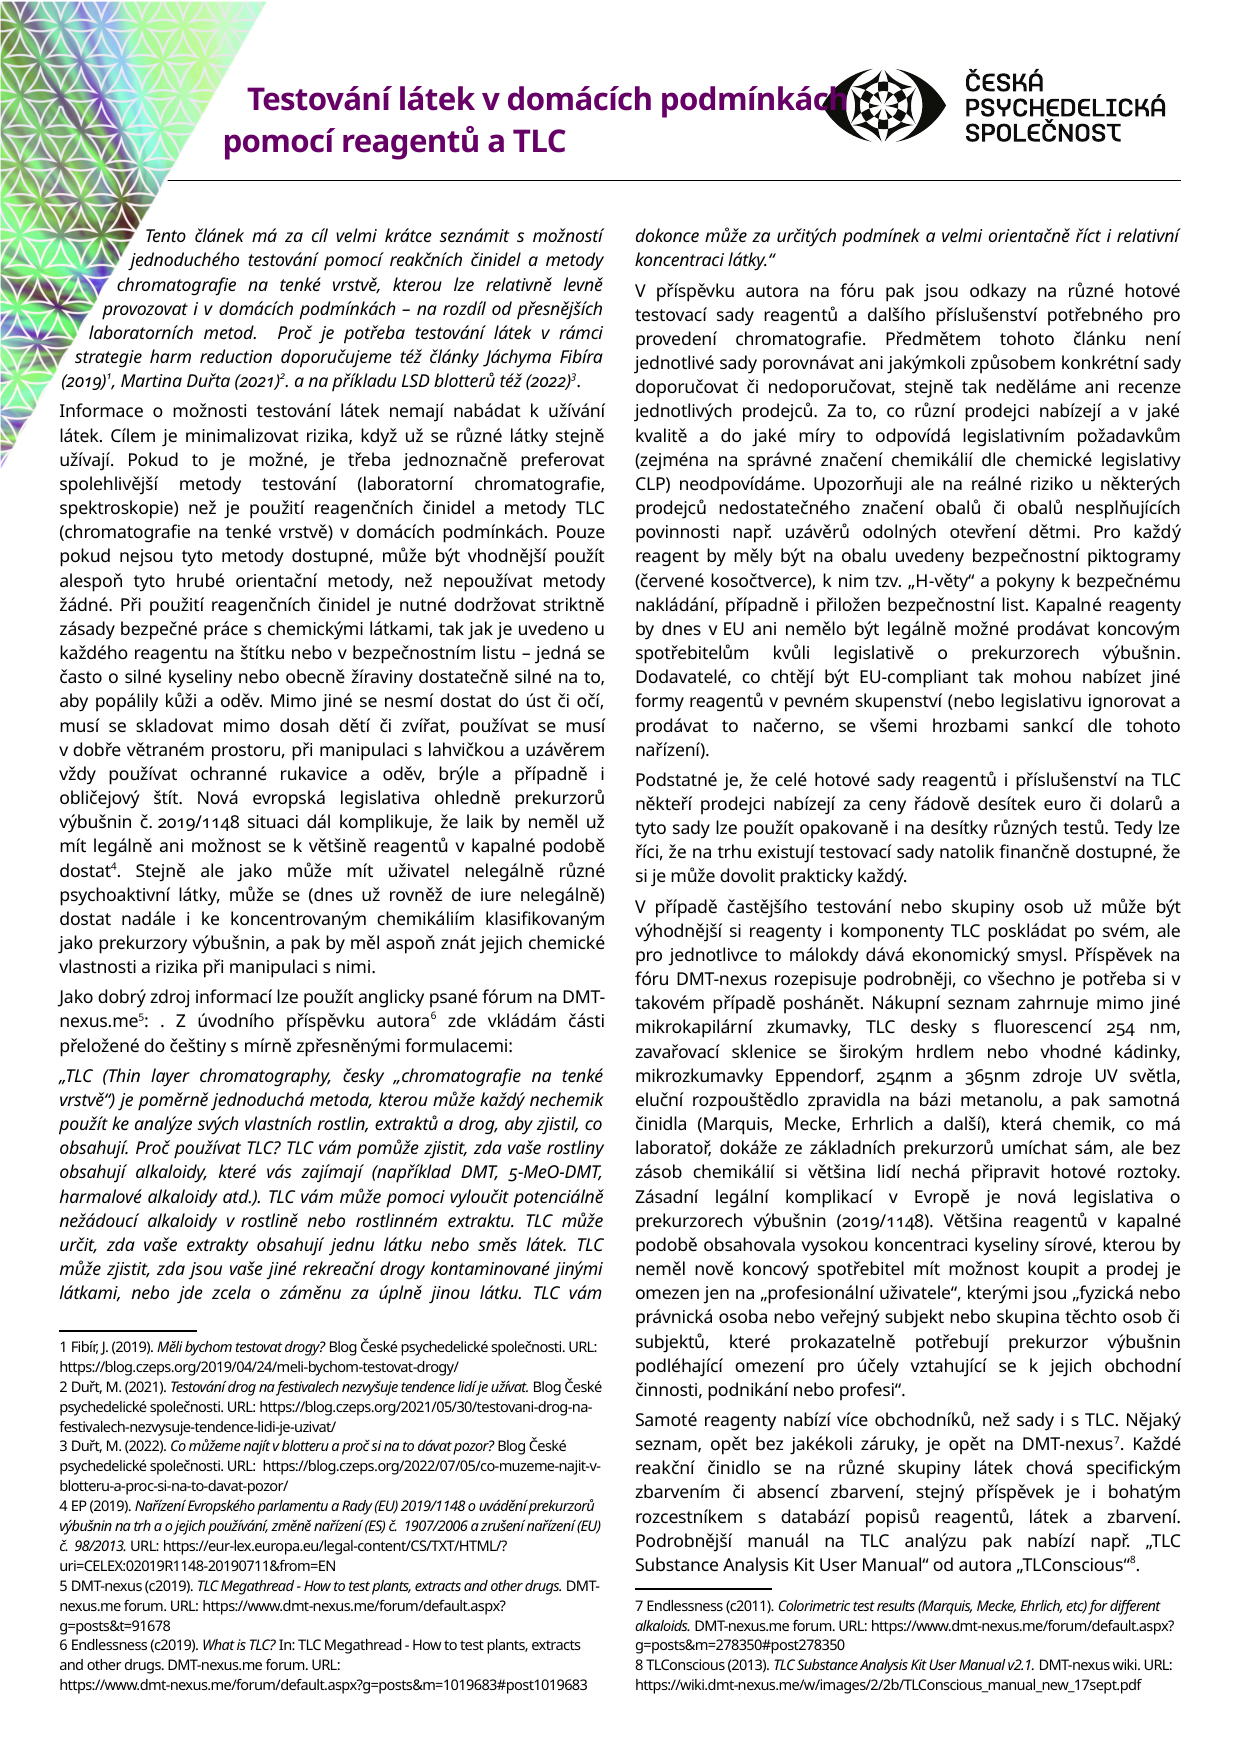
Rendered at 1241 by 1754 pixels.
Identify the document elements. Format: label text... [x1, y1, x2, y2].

text DMT-nexus (c2019). TLC Megathread - How to test plants, extracts and other drugs. DMT-nexus.me forum. URL: https://www.dmt-nexus.me/forum/default.aspx?g=posts&t=91678 [59, 1576, 605, 1635]
text Jako dobrý zdroj informací lze použít anglicky psané fórum na DMT-nexus.me: . Z úvodního příspěvku autora zde vkládám části přeložené do češtiny s mírně zpřesněnými formulacemi: [59, 1106, 605, 1178]
text Endlessness (c2011). Colorimetric test results (Marquis, Mecke, Ehrlich, etc) for different alkaloids. DMT-nexus.me forum. URL: https://www.dmt-nexus.me/forum/default.aspx?g=posts&m=278350#post278350 [635, 1635, 1181, 1695]
text Informace o možnosti testování látek nemají nabádat k užívání látek. Cílem je minimalizovat rizika, když už se různé látky stejně užívají. Pokud to je možné, je třeba jednoznačně preferovat spolehlivější metody testování (laboratorní chromatografie, spektroskopie) než je použití reagenčních činidel a metody TLC (chromatografie na tenké vrstvě) v domácích podmínkách. Pouze pokud nejsou tyto metody dostupné, může být vhodnější použít alespoň tyto hrubé orientační metody, než nepoužívat metody žádné. Při použití reagenčních činidel je nutné dodržovat striktně zásady bezpečné práce s chemickými látkami, tak jak je uvedeno u každého reagentu na štítku nebo v bezpečnostním listu – jedná se často o silné kyseliny nebo obecně žíraviny dostatečně silné na to, aby popálily kůži a oděv. Mimo jiné se nesmí dostat do úst či očí, musí se skladovat mimo dosah dětí či zvířat, používat se musí v dobře větraném prostoru, při manipulaci s lahvičkou a uzávěrem vždy používat ochranné rukavice a oděv, brýle a případně i obličejový štít. Nová evropská legislativa ohledně prekurzorů výbušnin č. 2019/1148 situaci dál komplikuje, že laik by neměl už mít legálně ani možnost se k většině reagentů v kapalné podobě dostat. Stejně ale jako může mít uživatel nelegálně různé psychoaktivní látky, může se (dnes už rovněž de iure nelegálně) dostat nadále i ke koncentrovaným chemikáliím klasifikovaným jako prekurzory výbušnin, a pak by měl aspoň znát jejich chemické vlastnosti a rizika při manipulaci s nimi. [59, 520, 605, 1100]
text Duřt, M. (2022). Co můžeme najít v blotteru a proč si na to dávat pozor? Blog České psychedelické společnosti. URL: https://blog.czeps.org/2022/07/05/co-muzeme-najit-v-blotteru-a-proc-si-na-to-davat-pozor/ [59, 1436, 605, 1496]
picture [0, 1, 294, 503]
text Tento článek má za cíl velmi krátce seznámit s možností jednoduchého testování pomocí reakčních činidel a metody chromatografie na tenké vrstvě, kterou lze relativně levně provozovat i v domácích podmínkách – na rozdíl od přesnějších laboratorních metod. Proč je potřeba testování látek v rámci strategie harm reduction doporučujeme též články Jáchyma Fibíra (2019), Martina Duřta (2021). a na příkladu LSD blotterů též (2022). [59, 224, 605, 514]
text Samoté reagenty nabízí více obchodníků, než sady i s TLC. Nějaký seznam, opět bez jakékoli záruky, je opět na DMT-nexus. Každé reakční činidlo se na různé skupiny látek chová specifickým zbarvením či absencí zbarvení, stejný příspěvek je i bohatým rozcestníkem s databází popisů reagentů, látek a zbarvení. Podrobnější manuál na TLC analýzu pak nabízí např. „TLC Substance Analysis Kit User Manual“ od autora „TLConscious“. [635, 1528, 1181, 1601]
text V příspěvku autora na fóru pak jsou odkazy na různé hotové testovací sady reagentů a dalšího příslušenství potřebného pro provedení chromatografie. Předmětem tohoto článku není jednotlivé sady porovnávat ani jakýmkoli způsobem konkrétní sady doporučovat či nedoporučovat, stejně tak neděláme ani recenze jednotlivých prodejců. Za to, co různí prodejci nabízejí a v jaké kvalitě a do jaké míry to odpovídá legislativním požadavkům (zejména na správné značení chemikálií dle chemické legislativy CLP) neodpovídáme. Upozorňuji ale na reálné riziko u některých prodejců nedostatečného značení obalů či obalů nesplňujících povinnosti např. uzávěrů odolných otevření dětmi. Pro každý reagent by měly být na obalu uvedeny bezpečnostní piktogramy (červené kosočtverce), k nim tzv. „H-věty“ a pokyny k bezpečnému nakládání, případně i přiložen bezpečnostní list. Kapalné reagenty by dnes v EU ani nemělo být legálně možné prodávat koncovým spotřebitelům kvůli legislativě o prekurzorech výbušnin. Dodavatelé, co chtějí být EU-compliant tak mohou nabízet jiné formy reagentů v pevném skupenství (nebo legislativu ignorovat a prodávat to načerno, se všemi hrozbami sankcí dle tohoto nařízení). [635, 399, 1181, 882]
text V případě častějšího testování nebo skupiny osob už může být výhodnější si reagenty i komponenty TLC poskládat po svém, ale pro jednotlivce to málokdy dává ekonomický smysl. Příspěvek na fóru DMT-nexus rozepisuje podrobněji, co všechno je potřeba si v takovém případě poshánět. Nákupní seznam zahrnuje mimo jiné mikrokapilární zkumavky, TLC desky s fluorescencí 254 nm, zavařovací sklenice se širokým hrdlem nebo vhodné kádinky, mikrozkumavky Eppendorf, 254nm a 365nm zdroje UV světla, eluční rozpouštědlo zpravidla na bázi metanolu, a pak samotná činidla (Marquis, Mecke, Erhrlich a další), která chemik, co má laboratoř, dokáže ze základních prekurzorů umíchat sám, ale bez zásob chemikálií si většina lidí nechá připravit hotové roztoky. Zásadní legální komplikací v Evropě je nová legislativa o prekurzorech výbušnin (2019/1148). Většina reagentů v kapalné podobě obsahovala vysokou koncentraci kyseliny sírové, kterou by neměl nově koncový spotřebitel mít možnost koupit a prodej je omezen jen na „profesionální uživatele“, kterými jsou „fyzická nebo právnická osoba nebo veřejný subjekt nebo skupina těchto osob či subjektů, které prokazatelně potřebují prekurzor výbušnin podléhající omezení pro účely vztahující se k jejich obchodní činnosti, podnikání nebo profesi“. [635, 1015, 1181, 1522]
text Podstatné je, že celé hotové sady reagentů i příslušenství na TLC někteří prodejci nabízejí za ceny řádově desítek euro či dolarů a tyto sady lze použít opakovaně i na desítky různých testů. Tedy lze říci, že na trhu existují testovací sady natolik finančně dostupné, že si je může dovolit prakticky každý. [635, 888, 1181, 1009]
text „TLC (Thin layer chromatography, česky „chromatografie na tenké vrstvě“) je poměrně jednoduchá metoda, kterou může každý nechemik použít ke analýze svých vlastních rostlin, extraktů a drog, aby zjistil, co obsahují. Proč používat TLC? TLC vám pomůže zjistit, zda vaše rostliny obsahují alkaloidy, které vás zajímají (například DMT, 5-MeO-DMT, harmalové alkaloidy atd.). TLC vám může pomoci vyloučit potenciálně nežádoucí alkaloidy v rostlině nebo rostlinném extraktu. TLC může určit, zda vaše extrakty obsahují jednu látku nebo směs látek. TLC může zjistit, zda jsou vaše jiné rekreační drogy kontaminované jinými látkami, nebo jde zcela o záměnu za úplně jinou látku. TLC vám dokonce může za určitých podmínek a velmi orientačně říct i relativní koncentraci látky.“ [635, 224, 1181, 393]
text Duřt, M. (2021). Testování drog na festivalech nezvyšuje tendence lidí je užívat. Blog České psychedelické společnosti. URL: https://blog.czeps.org/2021/05/30/testovani-drog-na-festivalech-nezvysuje-tendence-lidi-je-uzivat/ [59, 1377, 605, 1436]
text Endlessness (c2019). What is TLC? In: TLC Megathread - How to test plants, extracts and other drugs. DMT-nexus.me forum. URL: https://www.dmt-nexus.me/forum/default.aspx?g=posts&m=1019683#post1019683 [59, 1635, 605, 1695]
title Testování látek v domácích podmínkách pomocí reagentů a TLC [294, 59, 1181, 180]
text EP (2019). Nařízení Evropského parlamentu a Rady (EU) 2019/1148 o uvádění prekurzorů výbušnin na trh a o jejich používání, změně nařízení (ES) č. 1907/2006 a zrušení nařízení (EU) č. 98/2013. URL: https://eur-lex.europa.eu/legal-content/CS/TXT/HTML/?uri=CELEX:02019R1148-20190711&from=EN [59, 1496, 605, 1576]
text Fibír, J. (2019). Měli bychom testovat drogy? Blog České psychedelické společnosti. URL: https://blog.czeps.org/2019/04/24/meli-bychom-testovat-drogy/ [59, 1337, 605, 1377]
text „TLC (Thin layer chromatography, česky „chromatografie na tenké vrstvě“) je poměrně jednoduchá metoda, kterou může každý nechemik použít ke analýze svých vlastních rostlin, extraktů a drog, aby zjistil, co obsahují. Proč používat TLC? TLC vám pomůže zjistit, zda vaše rostliny obsahují alkaloidy, které vás zajímají (například DMT, 5-MeO-DMT, harmalové alkaloidy atd.). TLC vám může pomoci vyloučit potenciálně nežádoucí alkaloidy v rostlině nebo rostlinném extraktu. TLC může určit, zda vaše extrakty obsahují jednu látku nebo směs látek. TLC může zjistit, zda jsou vaše jiné rekreační drogy kontaminované jinými látkami, nebo jde zcela o záměnu za úplně jinou látku. TLC vám dokonce může za určitých podmínek a velmi orientačně říct i relativní koncentraci látky.“ [59, 1184, 605, 1305]
